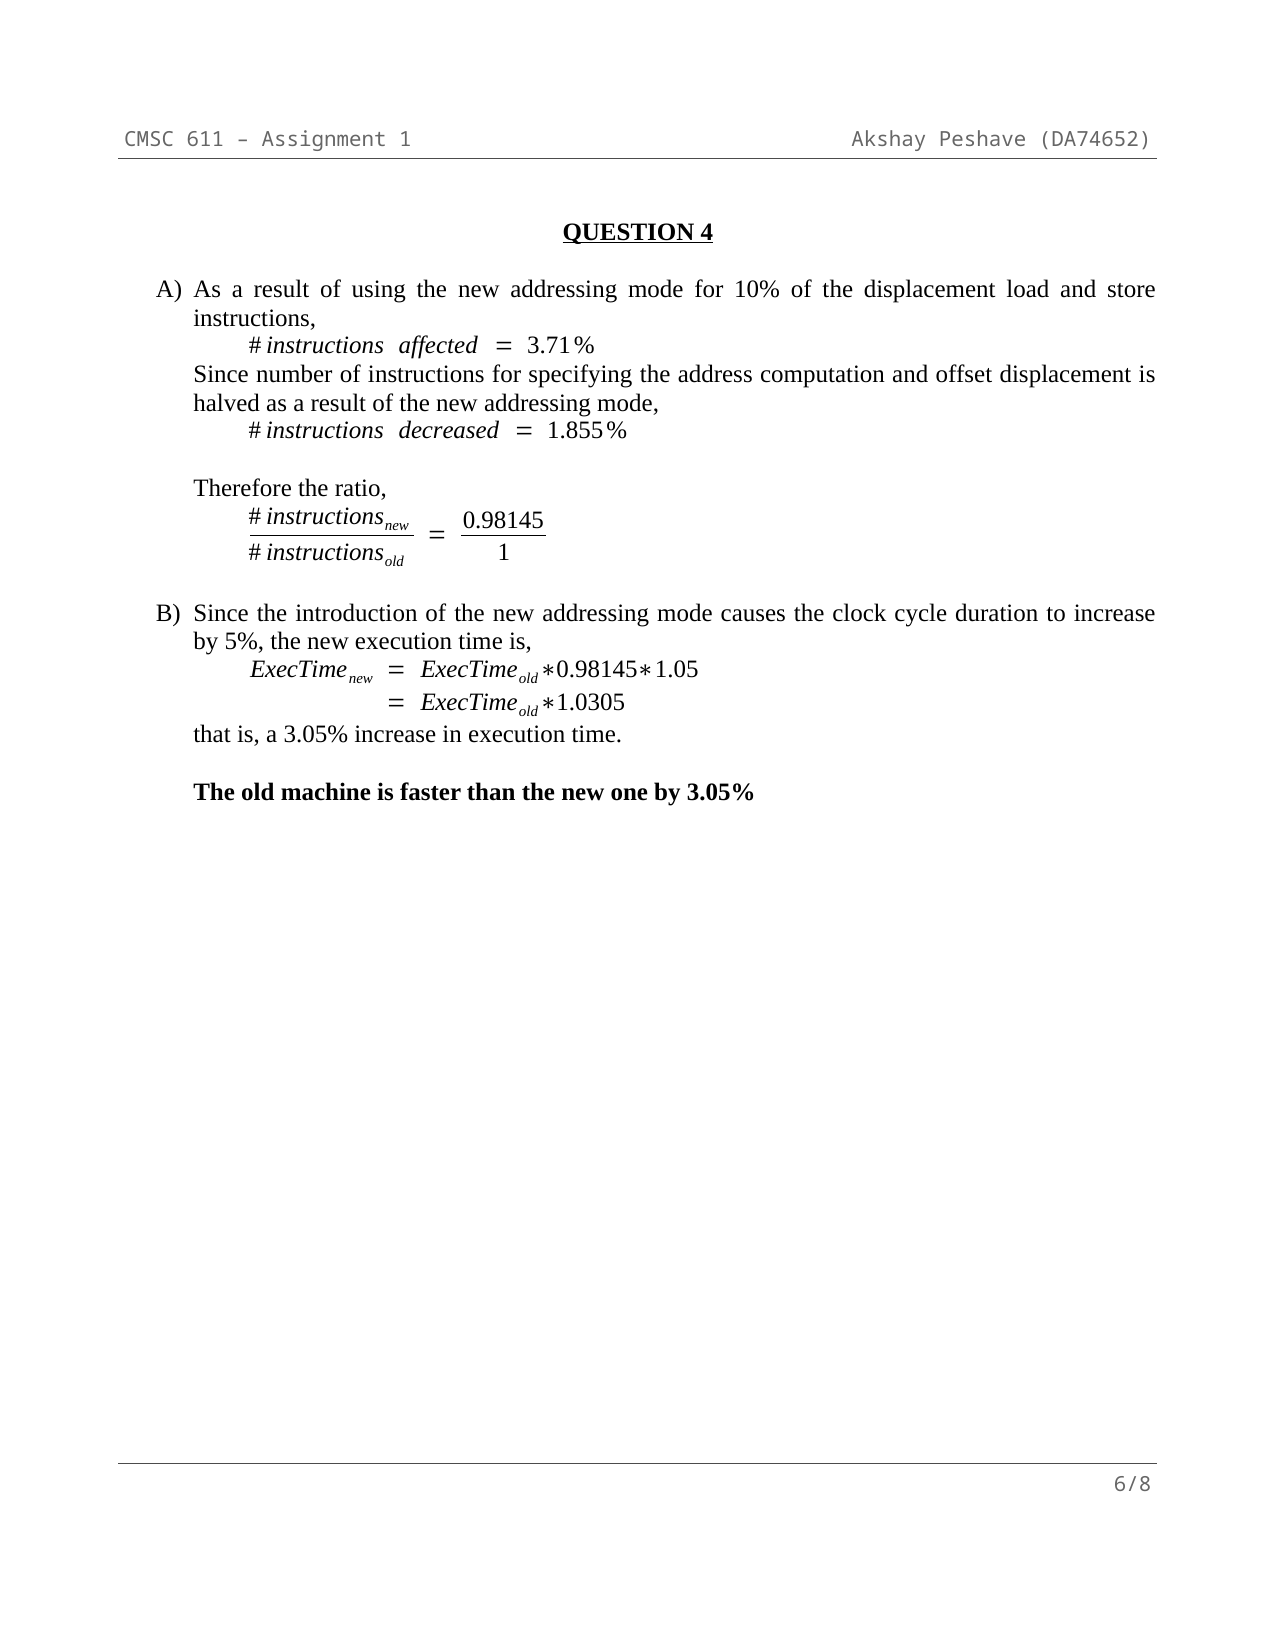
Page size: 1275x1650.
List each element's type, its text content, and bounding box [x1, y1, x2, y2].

list that is, a 3.05% increase in execution time. [156, 719, 1157, 748]
list As a result of using the new addressing mode for 10% of the displacement load and store instructions, [156, 274, 1157, 332]
text QUESTION 4 [118, 217, 1157, 246]
list Since number of instructions for specifying the address computation and offset displacement is halved as a result of the new addressing mode, [156, 359, 1157, 417]
list Since the introduction of the new addressing mode causes the clock cycle duration to increase by 5%, the new execution time is, [156, 598, 1157, 655]
list Therefore the ratio, [156, 473, 1157, 502]
list The old machine is faster than the new one by 3.05% [156, 777, 1157, 806]
